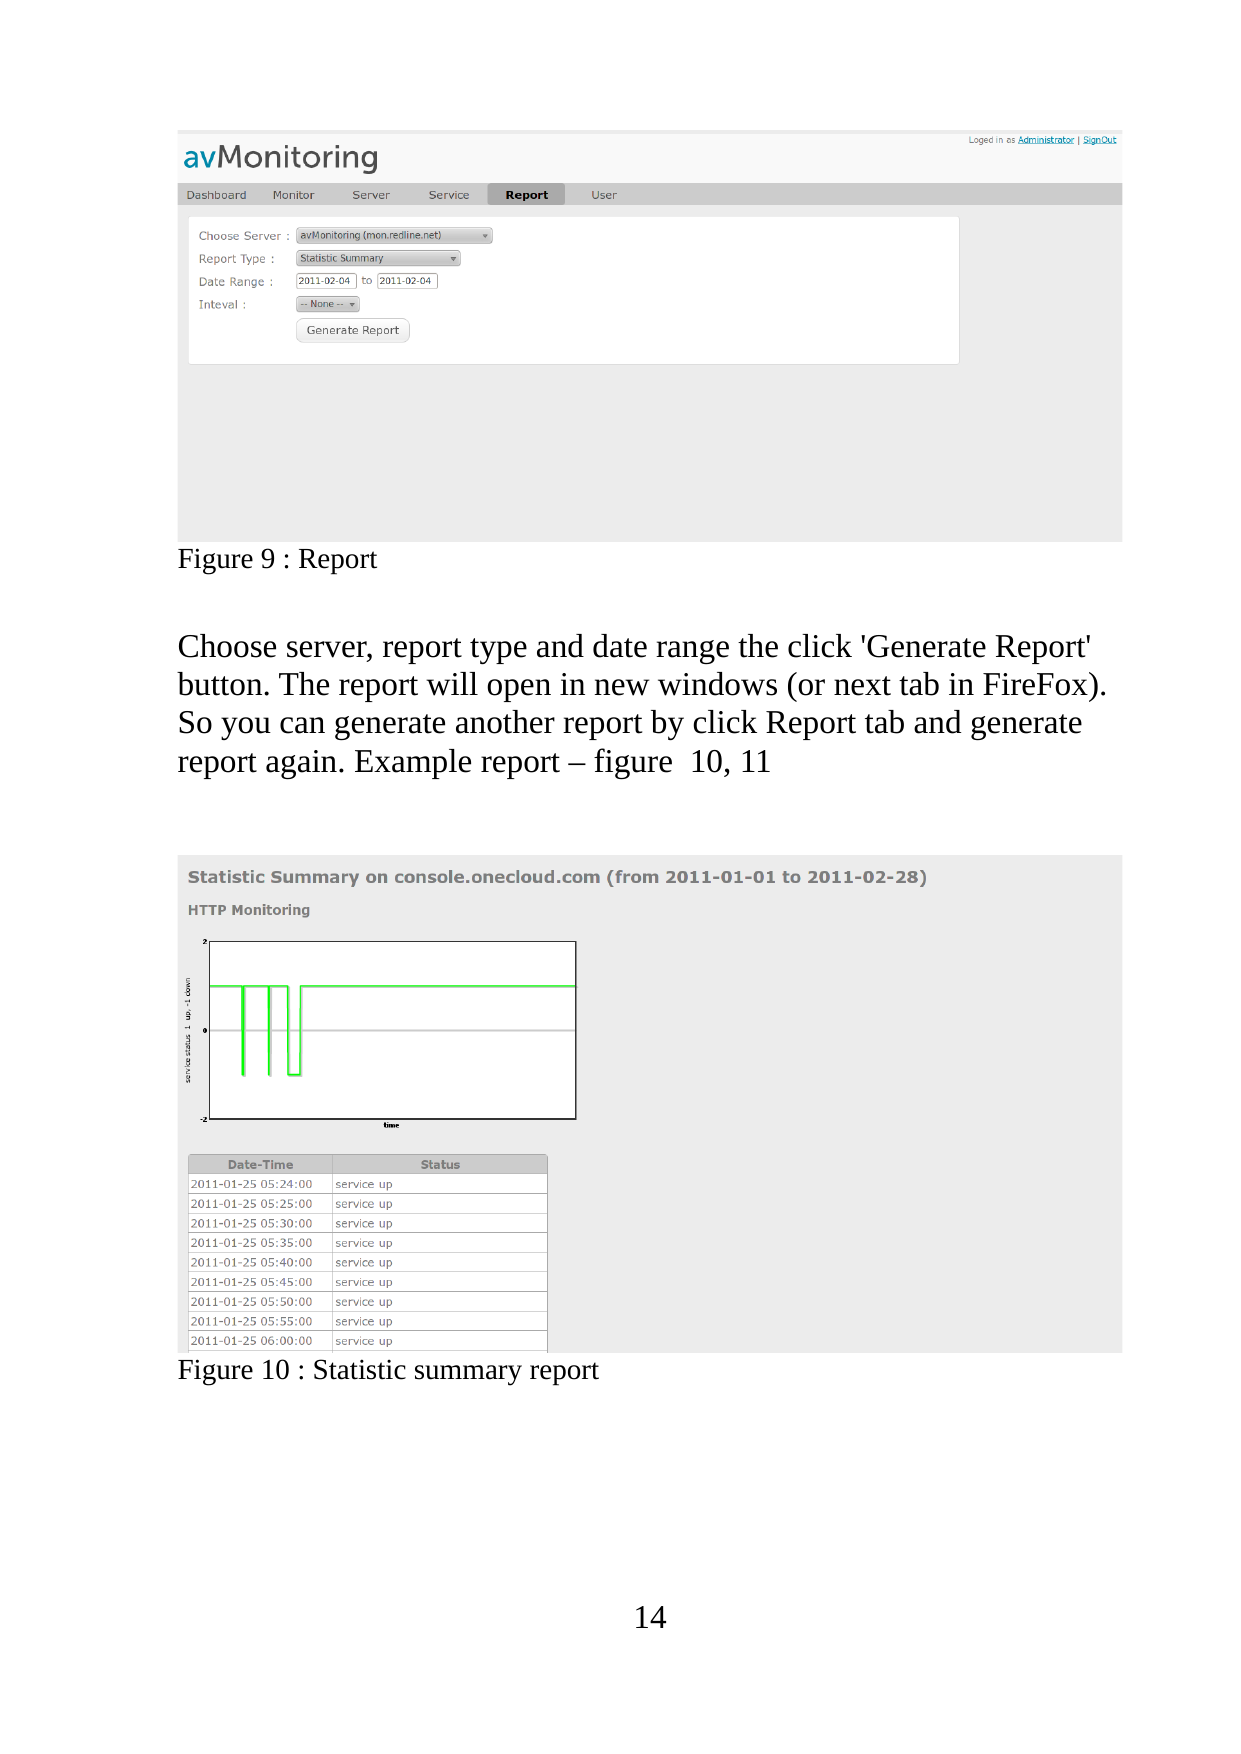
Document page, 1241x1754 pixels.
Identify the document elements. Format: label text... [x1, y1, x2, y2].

text Figure 9 : Report [177, 542, 1122, 575]
text Choose server, report type and date range the click 'Generate Report' button. The report will open in new windows (or next tab in FireFox). So you can generate another report by click Report tab and generate report again. Example report – figure 10, 11 [177, 626, 1122, 779]
picture [177, 855, 1123, 1353]
text Figure 10 : Statistic summary report [177, 1353, 1122, 1386]
picture [177, 130, 1123, 542]
